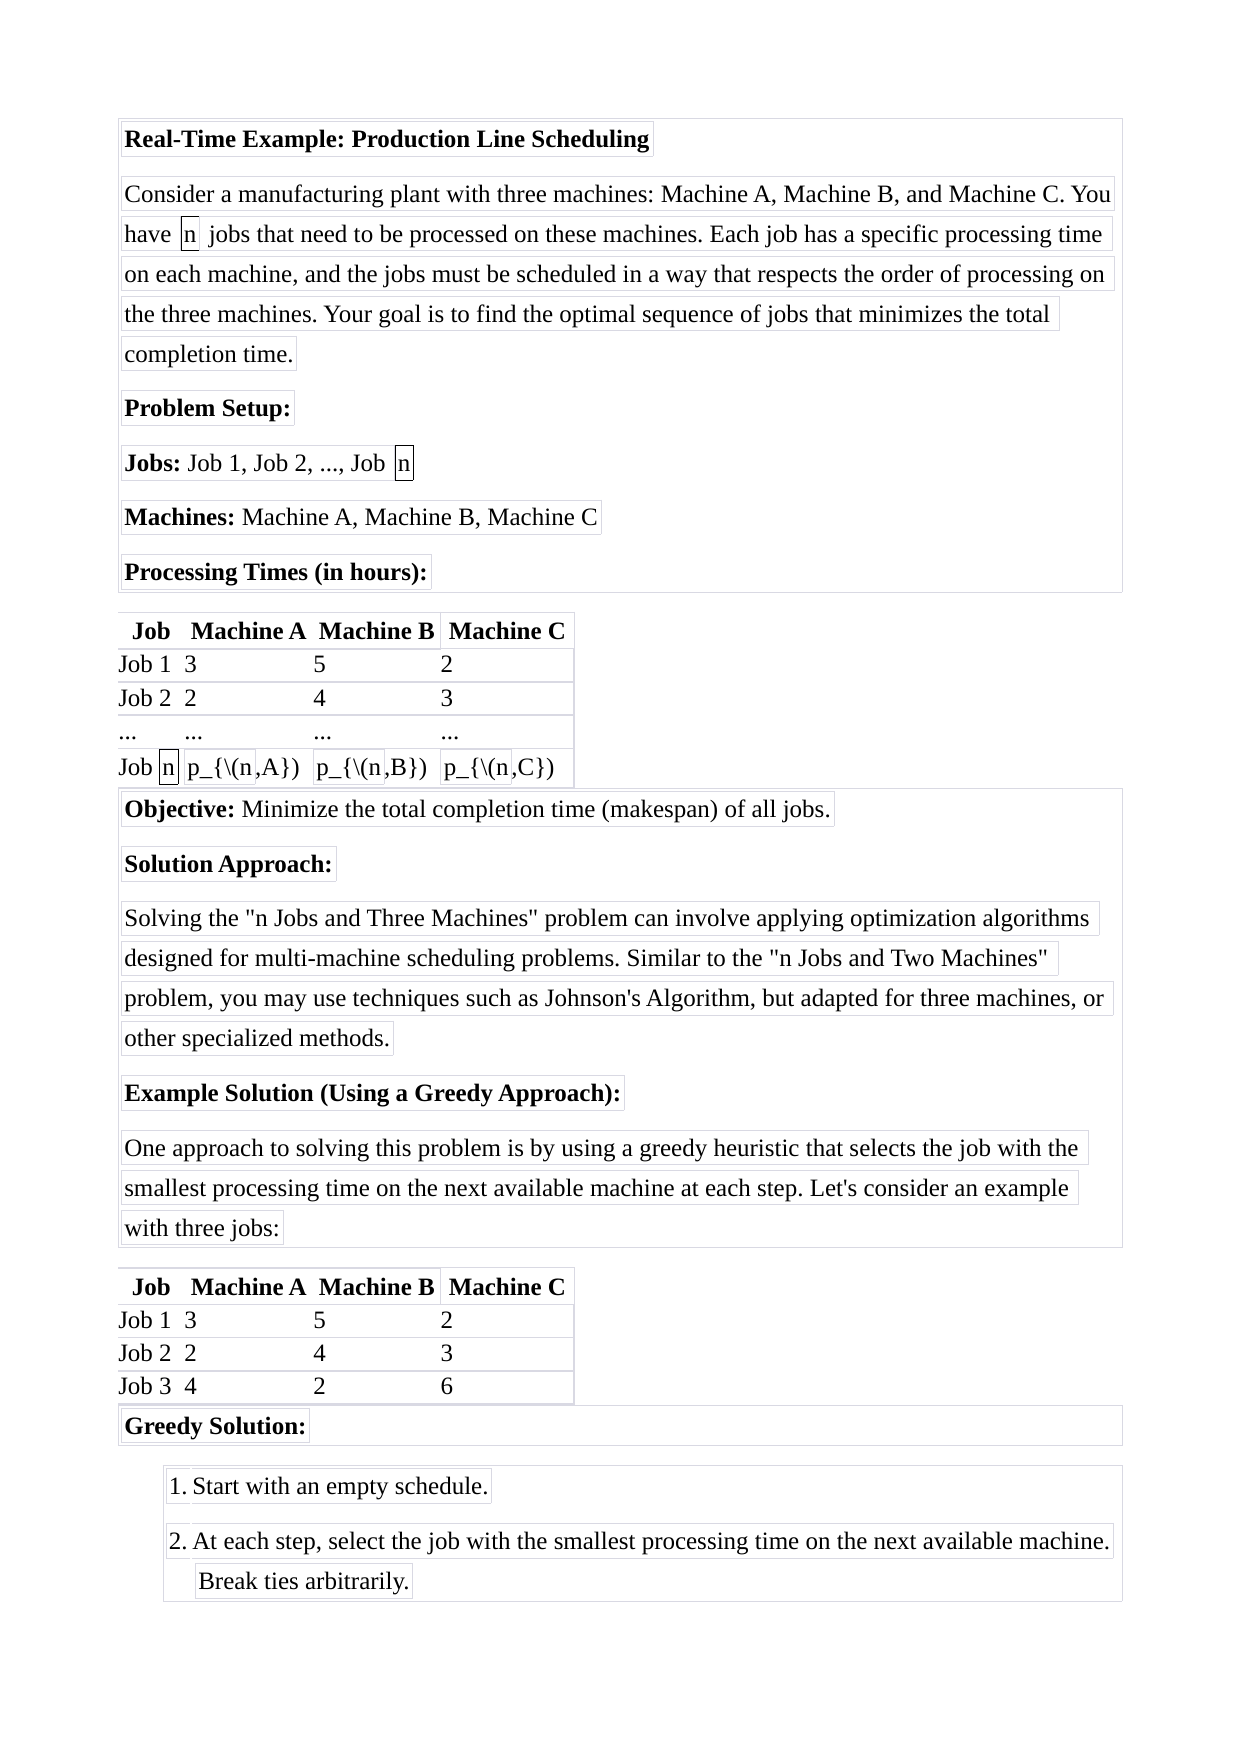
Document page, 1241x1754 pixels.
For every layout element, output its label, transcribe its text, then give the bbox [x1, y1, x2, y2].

table_header Machine B [313, 1269, 440, 1303]
table_cell 3 [440, 1338, 573, 1370]
text Machines: Machine A, Machine B, Machine C [119, 496, 1122, 534]
table_cell ... [313, 716, 440, 747]
table_header Machine B [313, 613, 440, 648]
table_cell 2 [440, 1305, 573, 1337]
table_cell Job 2 [118, 683, 184, 714]
list At each step, select the job with the smallest processing time on the next available machine. Break ties arbitrarily. [164, 1520, 1122, 1601]
table_cell 3 [440, 683, 573, 714]
table_cell 3 [184, 1305, 313, 1337]
text One approach to solving this problem is by using a greedy heuristic that selects the job with the smallest processing time on the next available machine at each step. Let's consider an example with three jobs: [119, 1127, 1122, 1247]
table_cell 2 [313, 1372, 440, 1403]
table_cell 3 [184, 650, 313, 681]
table_cell ... [184, 716, 313, 747]
text Real-Time Example: Production Line Scheduling [119, 119, 1122, 156]
table_cell 4 [313, 683, 440, 714]
text Consider a manufacturing plant with three machines: Machine A, Machine B, and Machine C. You have n jobs that need to be processed on these machines. Each job has a specific processing time on each machine, and the jobs must be scheduled in a way that respects the order of processing on the three machines. Your goal is to find the optimal sequence of jobs that minimizes the total completion time. [119, 173, 1122, 371]
table_cell p_{\(n,C}) [440, 749, 573, 787]
text Solution Approach: [119, 843, 1122, 881]
table_header Machine A [184, 613, 313, 648]
table_header Job [118, 613, 184, 648]
text Solving the "n Jobs and Three Machines" problem can involve applying optimization algorithms designed for multi-machine scheduling problems. Similar to the "n Jobs and Two Machines" problem, you may use techniques such as Johnson's Algorithm, but adapted for three machines, or other specialized methods. [119, 897, 1122, 1055]
table_header Machine C [441, 1268, 574, 1303]
table_cell p_{\(n,B}) [313, 749, 440, 787]
text Objective: Minimize the total completion time (makespan) of all jobs. [119, 789, 1122, 826]
list Start with an empty schedule. [164, 1466, 1122, 1503]
table_cell Job n [118, 749, 184, 787]
table_cell 2 [184, 1338, 313, 1370]
table_cell Job 3 [118, 1372, 184, 1403]
text Greedy Solution: [119, 1406, 1122, 1445]
table_cell ... [118, 716, 184, 747]
text Example Solution (Using a Greedy Approach): [119, 1072, 1122, 1110]
table_cell Job 1 [118, 1305, 184, 1337]
table_header Machine A [184, 1269, 313, 1303]
table_header Machine C [441, 613, 574, 648]
table_cell ... [440, 716, 573, 747]
table_cell 2 [440, 649, 573, 681]
text Jobs: Job 1, Job 2, ..., Job n [119, 442, 1122, 480]
table_cell Job 1 [118, 650, 184, 681]
table_cell Job 2 [118, 1338, 184, 1370]
table_cell 6 [440, 1372, 573, 1403]
table_cell 5 [313, 650, 440, 681]
table_cell 2 [184, 683, 313, 714]
table_cell 4 [184, 1372, 313, 1403]
table_cell 5 [313, 1305, 440, 1337]
table_cell p_{\(n,A}) [184, 749, 313, 787]
table_cell 4 [313, 1338, 440, 1370]
text Problem Setup: [119, 387, 1122, 425]
text Processing Times (in hours): [119, 551, 1122, 592]
table_header Job [118, 1269, 184, 1303]
